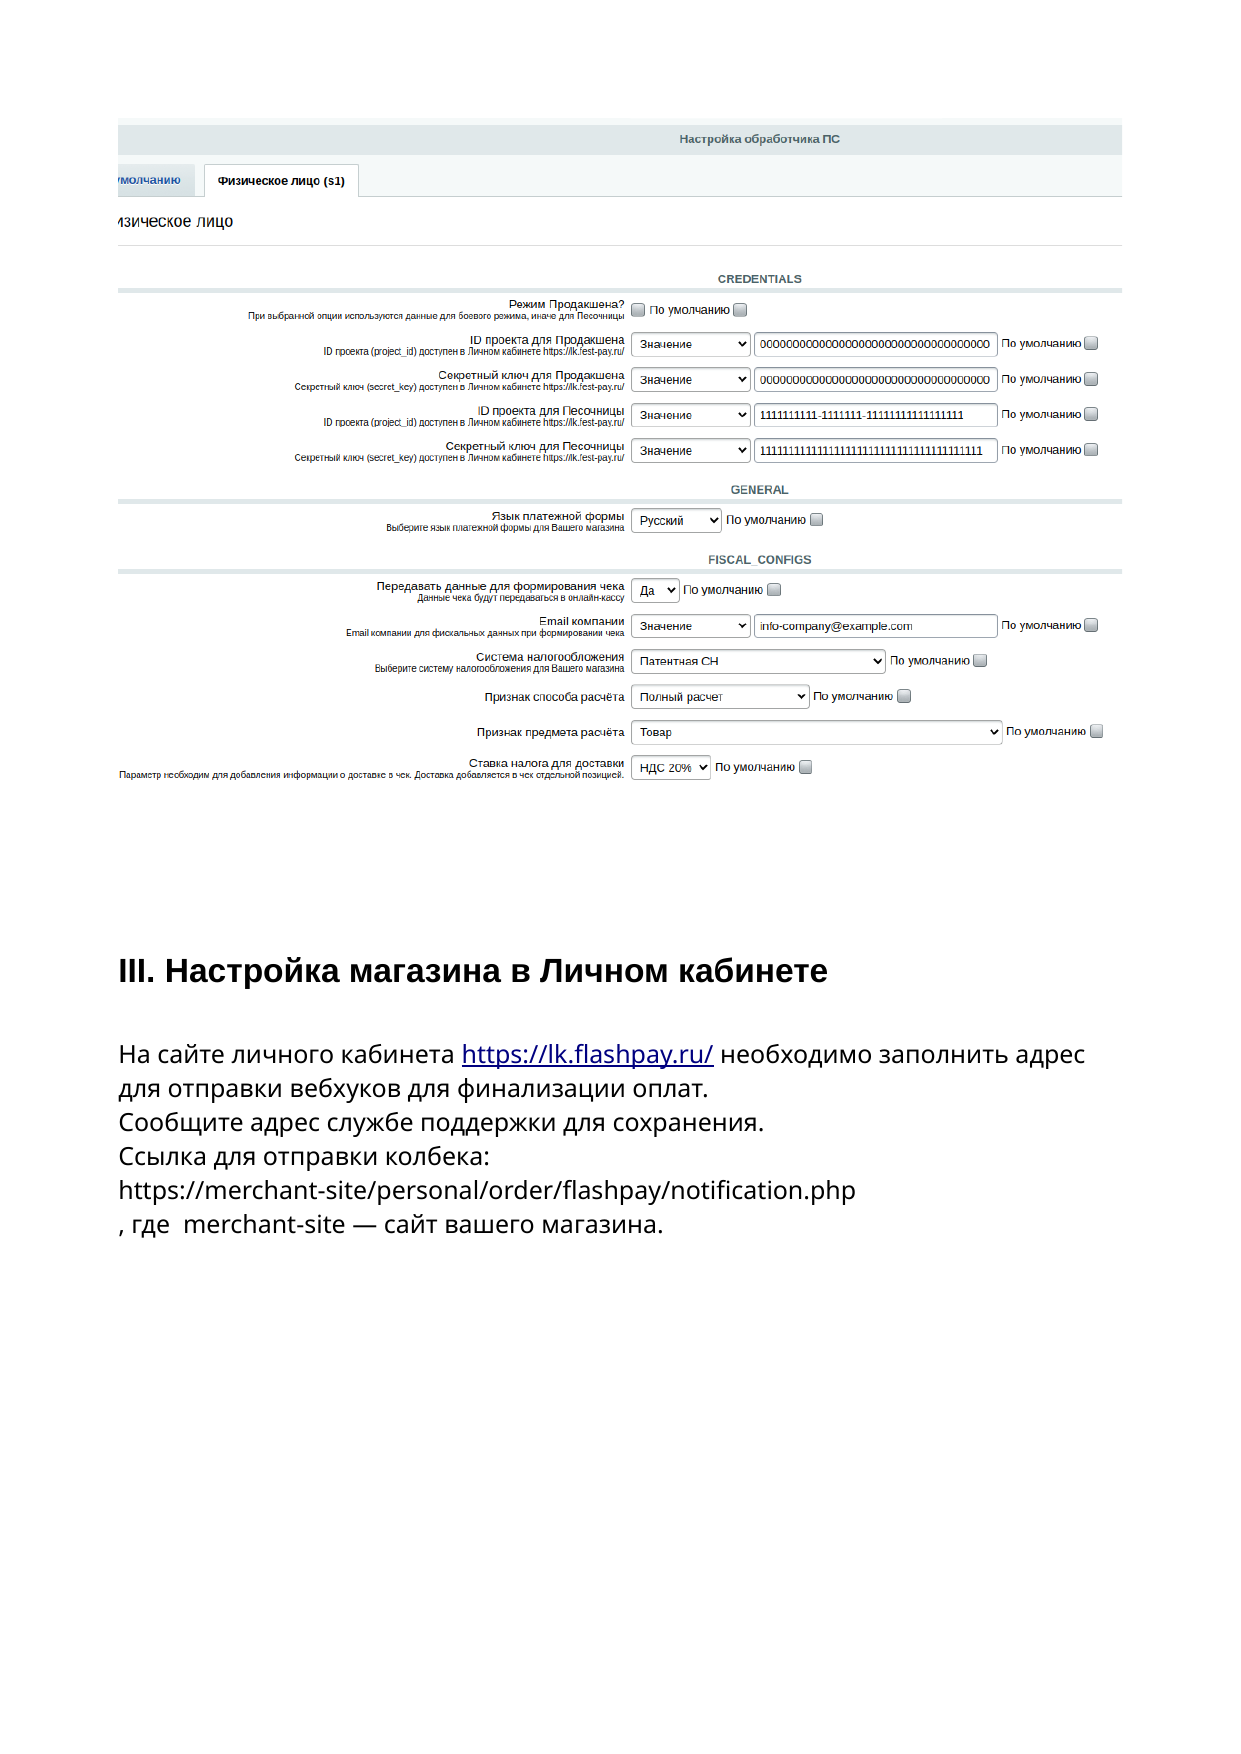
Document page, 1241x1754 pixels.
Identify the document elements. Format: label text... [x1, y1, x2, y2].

text Сообщите адрес службе поддержки для сохранения. [118, 1104, 1122, 1138]
text На сайте личного кабинета https://lk.flashpay.ru/ необходимо заполнить адрес для отправки вебхуков для финализации оплат. [118, 1036, 1122, 1104]
subtitle III. Настройка магазина в Личном кабинете [118, 951, 1122, 990]
text https://merchant-site/personal/order/flashpay/notification.php [118, 1173, 1122, 1207]
text , где merchant-site — сайт вашего магазина. [118, 1207, 1122, 1241]
text Ссылка для отправки колбека: [118, 1138, 1122, 1173]
picture [118, 118, 1123, 794]
